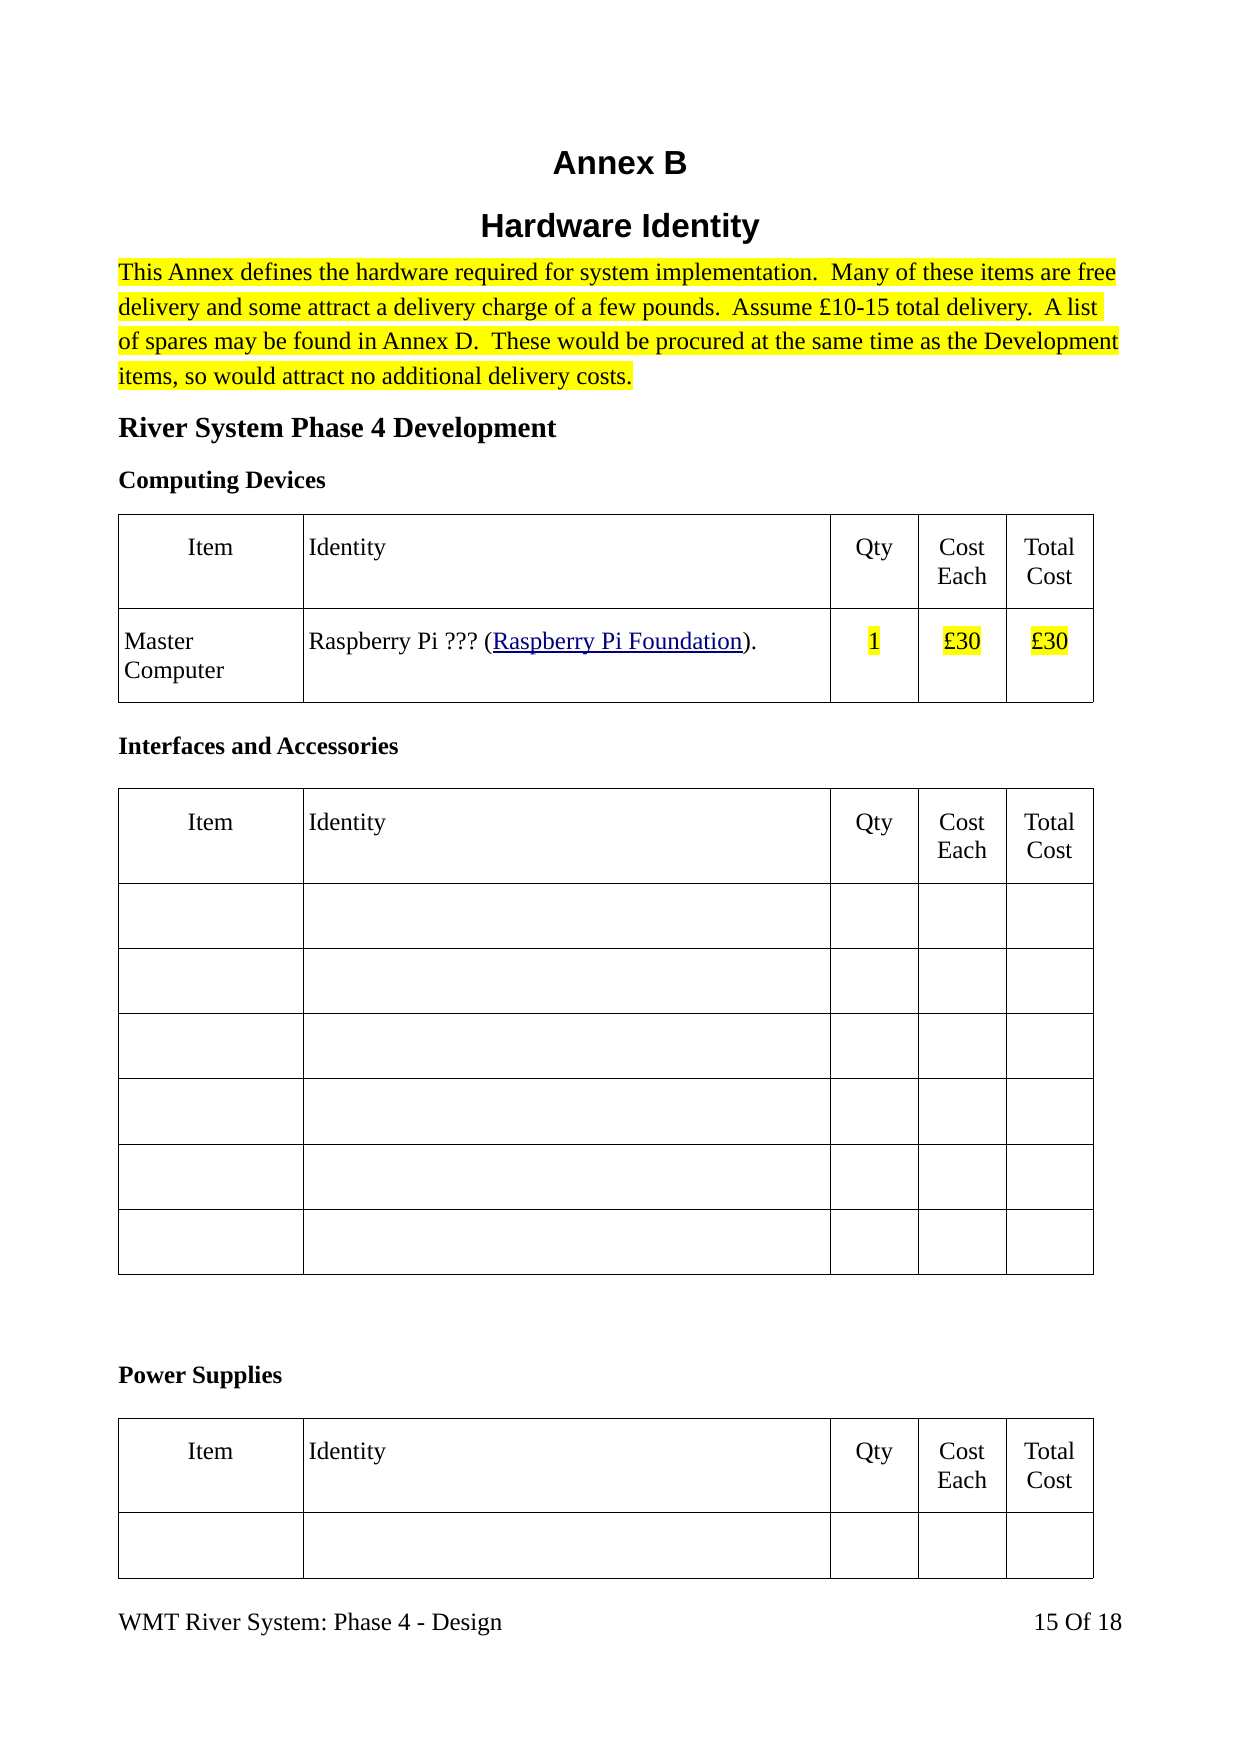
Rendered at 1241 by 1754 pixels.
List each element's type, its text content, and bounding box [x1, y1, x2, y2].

table_cell [919, 1210, 1006, 1274]
table_cell [119, 1145, 303, 1209]
table_cell [831, 1145, 918, 1209]
table_cell [304, 949, 830, 1013]
table_cell [304, 1513, 830, 1577]
table_header Cost Each [919, 1419, 1006, 1512]
table_header Item [119, 789, 303, 882]
table_header Qty [831, 515, 918, 608]
table_cell [831, 1079, 918, 1144]
table_cell [919, 1513, 1006, 1577]
table_cell [919, 884, 1006, 948]
table_header Identity [304, 789, 830, 882]
table_cell [831, 949, 918, 1013]
table_cell [831, 1014, 918, 1078]
table_cell [831, 1210, 918, 1274]
table_header Item [119, 515, 303, 608]
table_header Total Cost [1007, 515, 1093, 608]
table_cell [304, 1145, 830, 1209]
text Power Supplies [118, 1361, 1122, 1389]
subtitle Annex B [118, 143, 1122, 182]
table_cell [1007, 1145, 1093, 1209]
table_cell [304, 884, 830, 948]
table_cell [1007, 1079, 1093, 1144]
table_cell [919, 1079, 1006, 1144]
table_cell [831, 884, 918, 948]
table_cell [304, 1014, 830, 1078]
table_cell Raspberry Pi ??? (Raspberry Pi Foundation). [304, 609, 830, 702]
table_cell £30 [919, 609, 1006, 702]
table_cell [1007, 1210, 1093, 1274]
table_cell [304, 1079, 830, 1144]
table_cell [119, 884, 303, 948]
text Interfaces and Accessories [118, 731, 1122, 759]
table_cell [119, 1014, 303, 1078]
table_header Item [119, 1419, 303, 1512]
table_cell £30 [1007, 609, 1093, 702]
table_header Total Cost [1007, 1419, 1093, 1512]
table_cell [119, 949, 303, 1013]
table_header Cost Each [919, 515, 1006, 608]
table_header Qty [831, 789, 918, 882]
table_cell Master Computer [119, 609, 303, 702]
subtitle Hardware Identity [118, 207, 1122, 245]
table_cell 1 [831, 609, 918, 702]
table_cell [119, 1079, 303, 1144]
table_header Identity [304, 1419, 830, 1512]
table_cell [919, 949, 1006, 1013]
table_cell [1007, 949, 1093, 1013]
text Computing Devices [118, 465, 1122, 493]
text River System Phase 4 Development [118, 410, 1122, 443]
table_header Identity [304, 515, 830, 608]
table_header Qty [831, 1419, 918, 1512]
table_header Cost Each [919, 789, 1006, 882]
text This Annex defines the hardware required for system implementation. Many of these items are free delivery and some attract a delivery charge of a few pounds. Assume £10-15 total delivery. A list of spares may be found in Annex D. These would be procured at the same time as the Development items, so would attract no additional delivery costs. [118, 257, 1122, 390]
table_cell [831, 1513, 918, 1577]
table_cell [119, 1513, 303, 1577]
table_cell [1007, 884, 1093, 948]
table_cell [304, 1210, 830, 1274]
table_cell [919, 1145, 1006, 1209]
table_cell [919, 1014, 1006, 1078]
table_cell [1007, 1014, 1093, 1078]
table_cell [1007, 1513, 1093, 1577]
table_header Total Cost [1007, 789, 1093, 882]
table_cell [119, 1210, 303, 1274]
